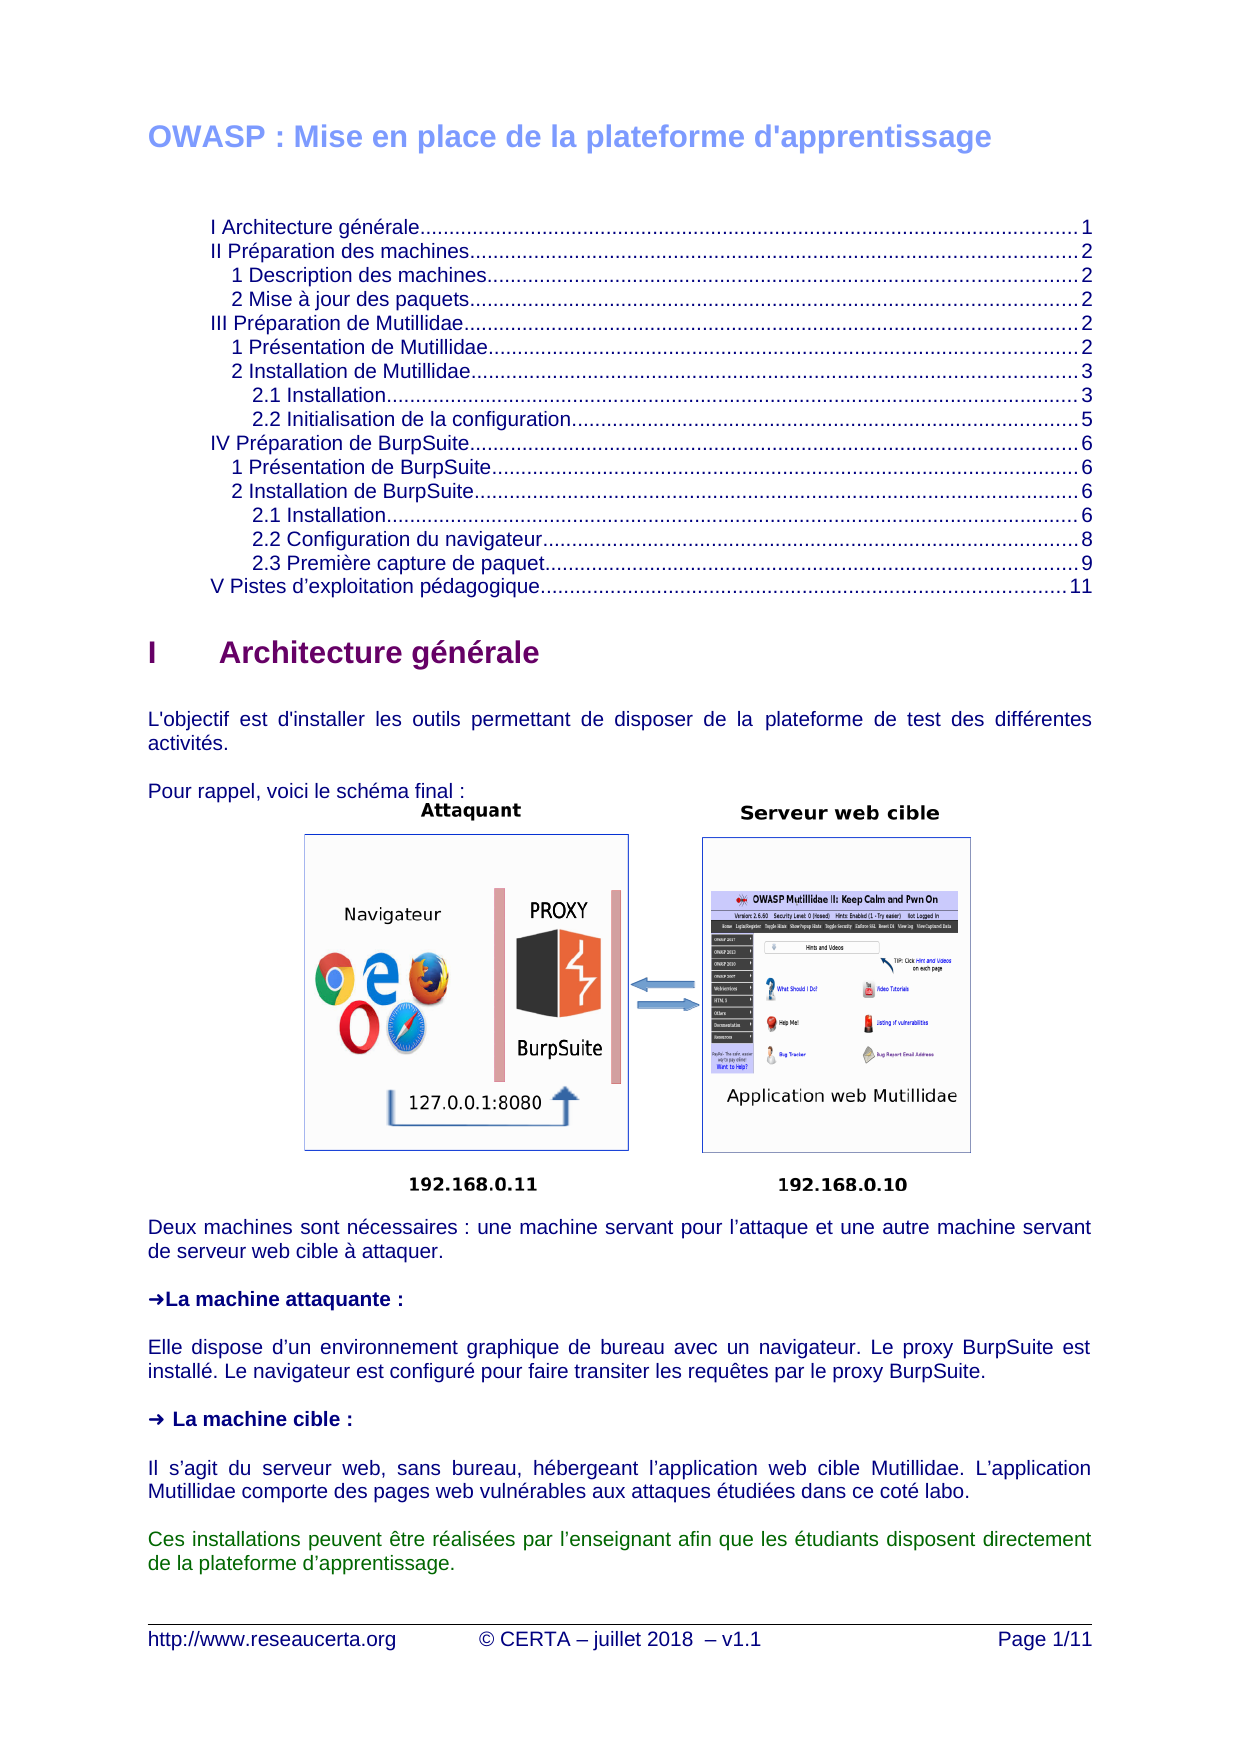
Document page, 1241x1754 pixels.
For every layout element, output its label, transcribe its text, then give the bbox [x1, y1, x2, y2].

text V Pistes d’exploitation pédagogique 11 [210, 574, 1092, 598]
text Il s’agit du serveur web, sans bureau, hébergeant l’application web cible Mutillidae. L’application Mutillidae comporte des pages web vulnérables aux attaques étudiées dans ce coté labo. [148, 1455, 1092, 1503]
text Pour rappel, voici le schéma final : [148, 778, 1092, 802]
text OWASP : Mise en place de la plateforme d'apprentissage [148, 118, 1092, 154]
text 1 Présentation de Mutillidae 2 [231, 335, 1092, 359]
text 2.1 Installation 6 [252, 502, 1092, 526]
text I Architecture générale 1 [210, 215, 1092, 239]
text 2.1 Installation 3 [252, 383, 1092, 407]
text II Préparation des machines 2 [210, 239, 1092, 263]
text 2.3 Première capture de paquet 9 [252, 550, 1092, 574]
subtitle Architecture générale [148, 634, 1092, 670]
text 2 Mise à jour des paquets 2 [231, 287, 1092, 311]
text Elle dispose d’un environnement graphique de bureau avec un navigateur. Le proxy BurpSuite est installé. Le navigateur est configuré pour faire transiter les requêtes par le proxy BurpSuite. [148, 1335, 1092, 1383]
text 2 Installation de BurpSuite 6 [231, 478, 1092, 502]
text 2 Installation de Mutillidae 3 [231, 359, 1092, 383]
text 2.2 Configuration du navigateur 8 [252, 526, 1092, 550]
text ➜La machine attaquante : [148, 1287, 1092, 1311]
text 1 Présentation de BurpSuite 6 [231, 454, 1092, 478]
text Deux machines sont nécessaires : une machine servant pour l’attaque et une autre machine servant de serveur web cible à attaquer. [148, 1215, 1092, 1263]
picture [304, 803, 971, 1191]
text Ces installations peuvent être réalisées par l’enseignant afin que les étudiants disposent directement de la plateforme d’apprentissage. [148, 1527, 1092, 1575]
text L'objectif est d'installer les outils permettant de disposer de la plateforme de test des différentes activités. [148, 707, 1092, 754]
text IV Préparation de BurpSuite 6 [210, 431, 1092, 454]
text 1 Description des machines 2 [231, 263, 1092, 287]
text 2.2 Initialisation de la configuration 5 [252, 407, 1092, 431]
text III Préparation de Mutillidae 2 [210, 311, 1092, 335]
text ➜ La machine cible : [148, 1407, 1092, 1431]
